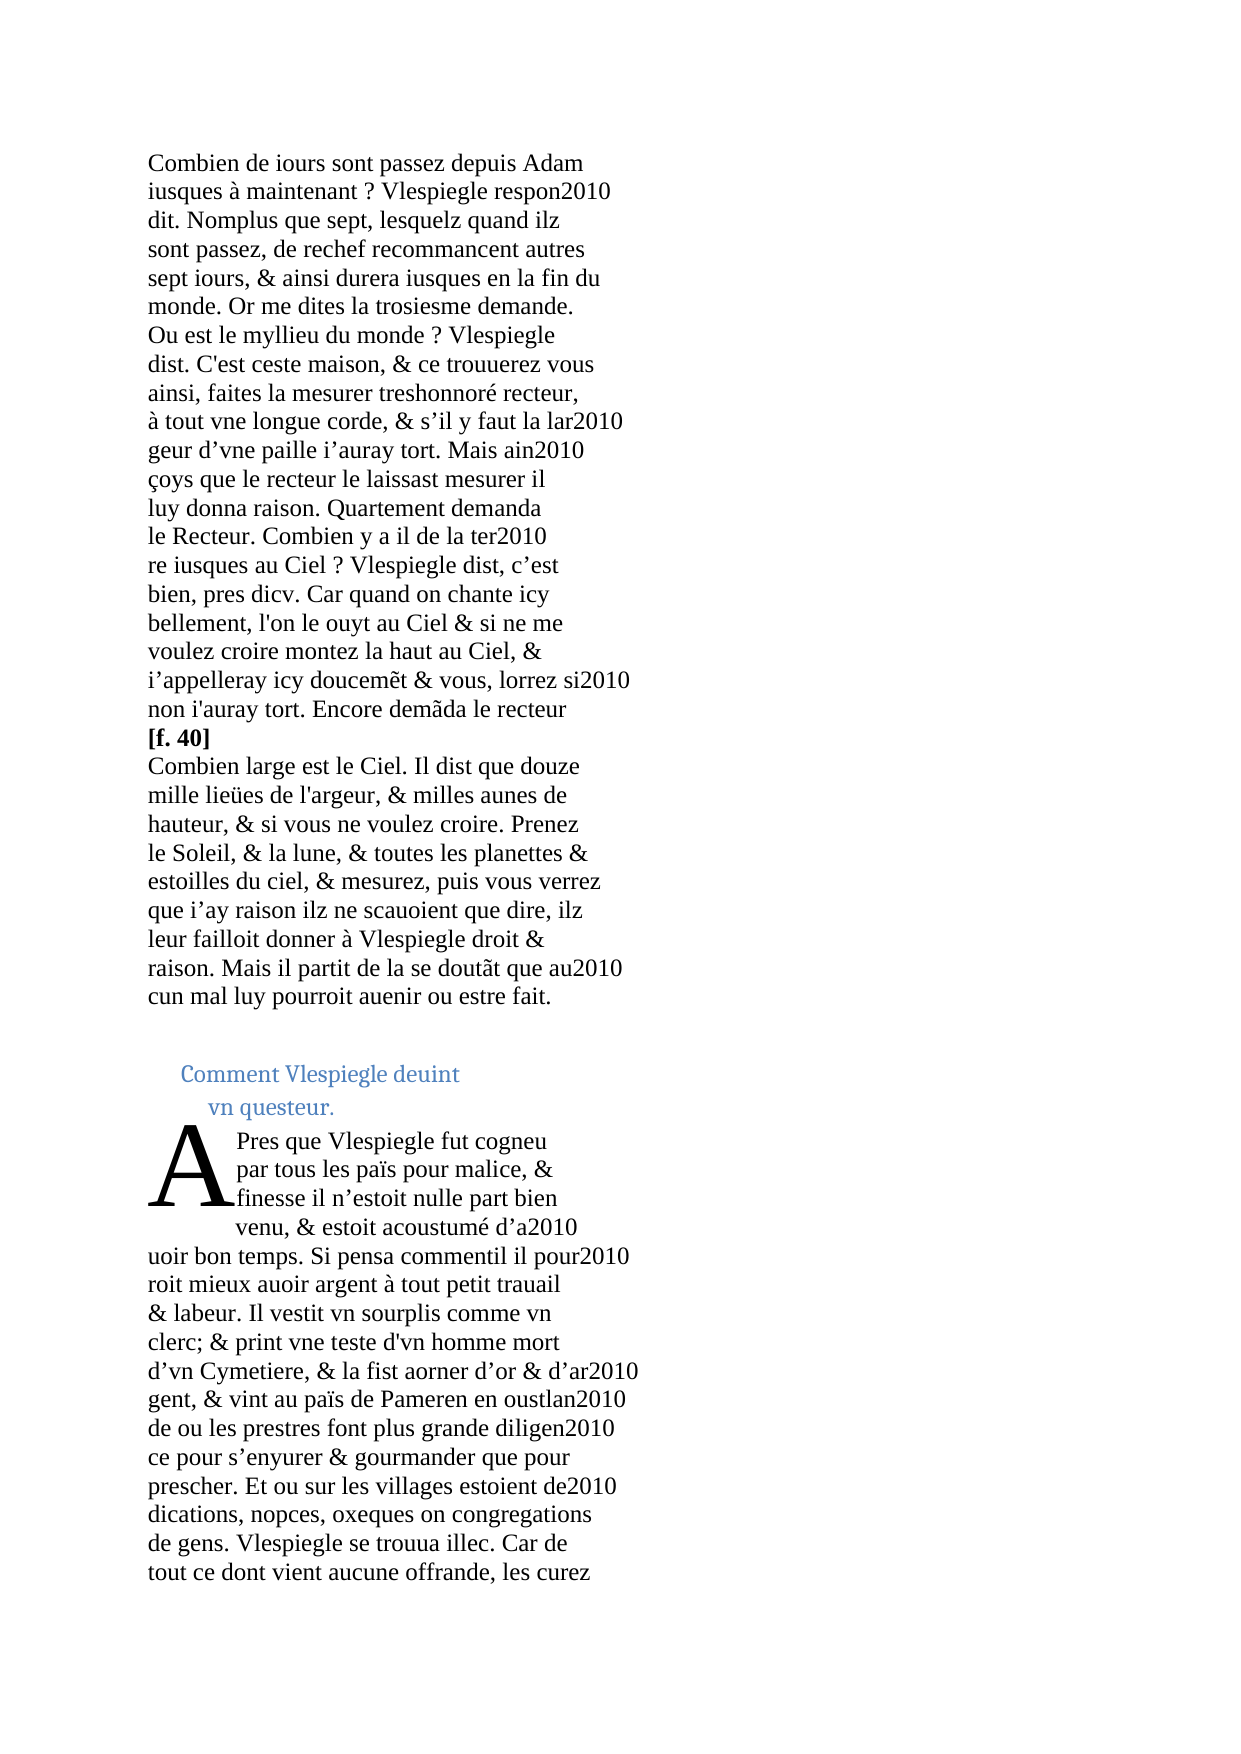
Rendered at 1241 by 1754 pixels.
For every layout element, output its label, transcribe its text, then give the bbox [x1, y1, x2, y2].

text Combien large est le Ciel. Il dist que douze mille lieües de l'argeur, & milles aunes de hauteur, & si vous ne voulez croire. Prenez le Soleil, & la lune, & toutes les planettes & estoilles du ciel, & mesurez, puis vous verrez que i’ay raison ilz ne scauoient que dire, ilz leur failloit donner à Vlespiegle droit & raison. Mais il partit de la se doutãt que au2010 cun mal luy pourroit auenir ou estre fait. [148, 751, 1093, 1039]
text Combien de iours sont passez depuis Adam iusques à maintenant ? Vlespiegle respon2010 dit. Nomplus que sept, lesquelz quand ilz sont passez, de rechef recommancent autres sept iours, & ainsi durera iusques en la fin du monde. Or me dites la trosiesme demande. Ou est le myllieu du monde ? Vlespiegle dist. C'est ceste maison, & ce trouuerez vous ainsi, faites la mesurer treshonnoré recteur, à tout vne longue corde, & s’il y faut la lar2010 geur d’vne paille i’auray tort. Mais ain2010 çoys que le recteur le laissast mesurer il luy donna raison. Quartement demanda le Recteur. Combien y a il de la ter2010 re iusques au Ciel ? Vlespiegle dist, c’est bien, pres dicv. Car quand on chante icy bellement, l'on le ouyt au Ciel & si ne me voulez croire montez la haut au Ciel, & i’appelleray icy doucemẽt & vous, lorrez si2010 non i'auray tort. Encore demãda le recteur [f. 40] [148, 148, 1093, 751]
subtitle Comment Vlespiegle deuint vn questeur. [148, 1060, 1093, 1121]
text APres que Vlespiegle fut cogneu par tous les païs pour malice, & finesse il n’estoit nulle part bien venu, & estoit acoustumé d’a2010 uoir bon temps. Si pensa commentil il pour2010 roit mieux auoir argent à tout petit trauail & labeur. Il vestit vn sourplis comme vn clerc; & print vne teste d'vn homme mort d’vn Cymetiere, & la fist aorner d’or & d’ar2010 gent, & vint au païs de Pameren en oustlan2010 de ou les prestres font plus grande diligen2010 ce pour s’enyurer & gourmander que pour prescher. Et ou sur les villages estoient de2010 dications, nopces, oxeques on congregations de gens. Vlespiegle se trouua illec. Car de tout ce dont vient aucune offrande, les curez en ont tousiours la moytié. Les indocts pre2010 [f. 41] [148, 1126, 1093, 1586]
